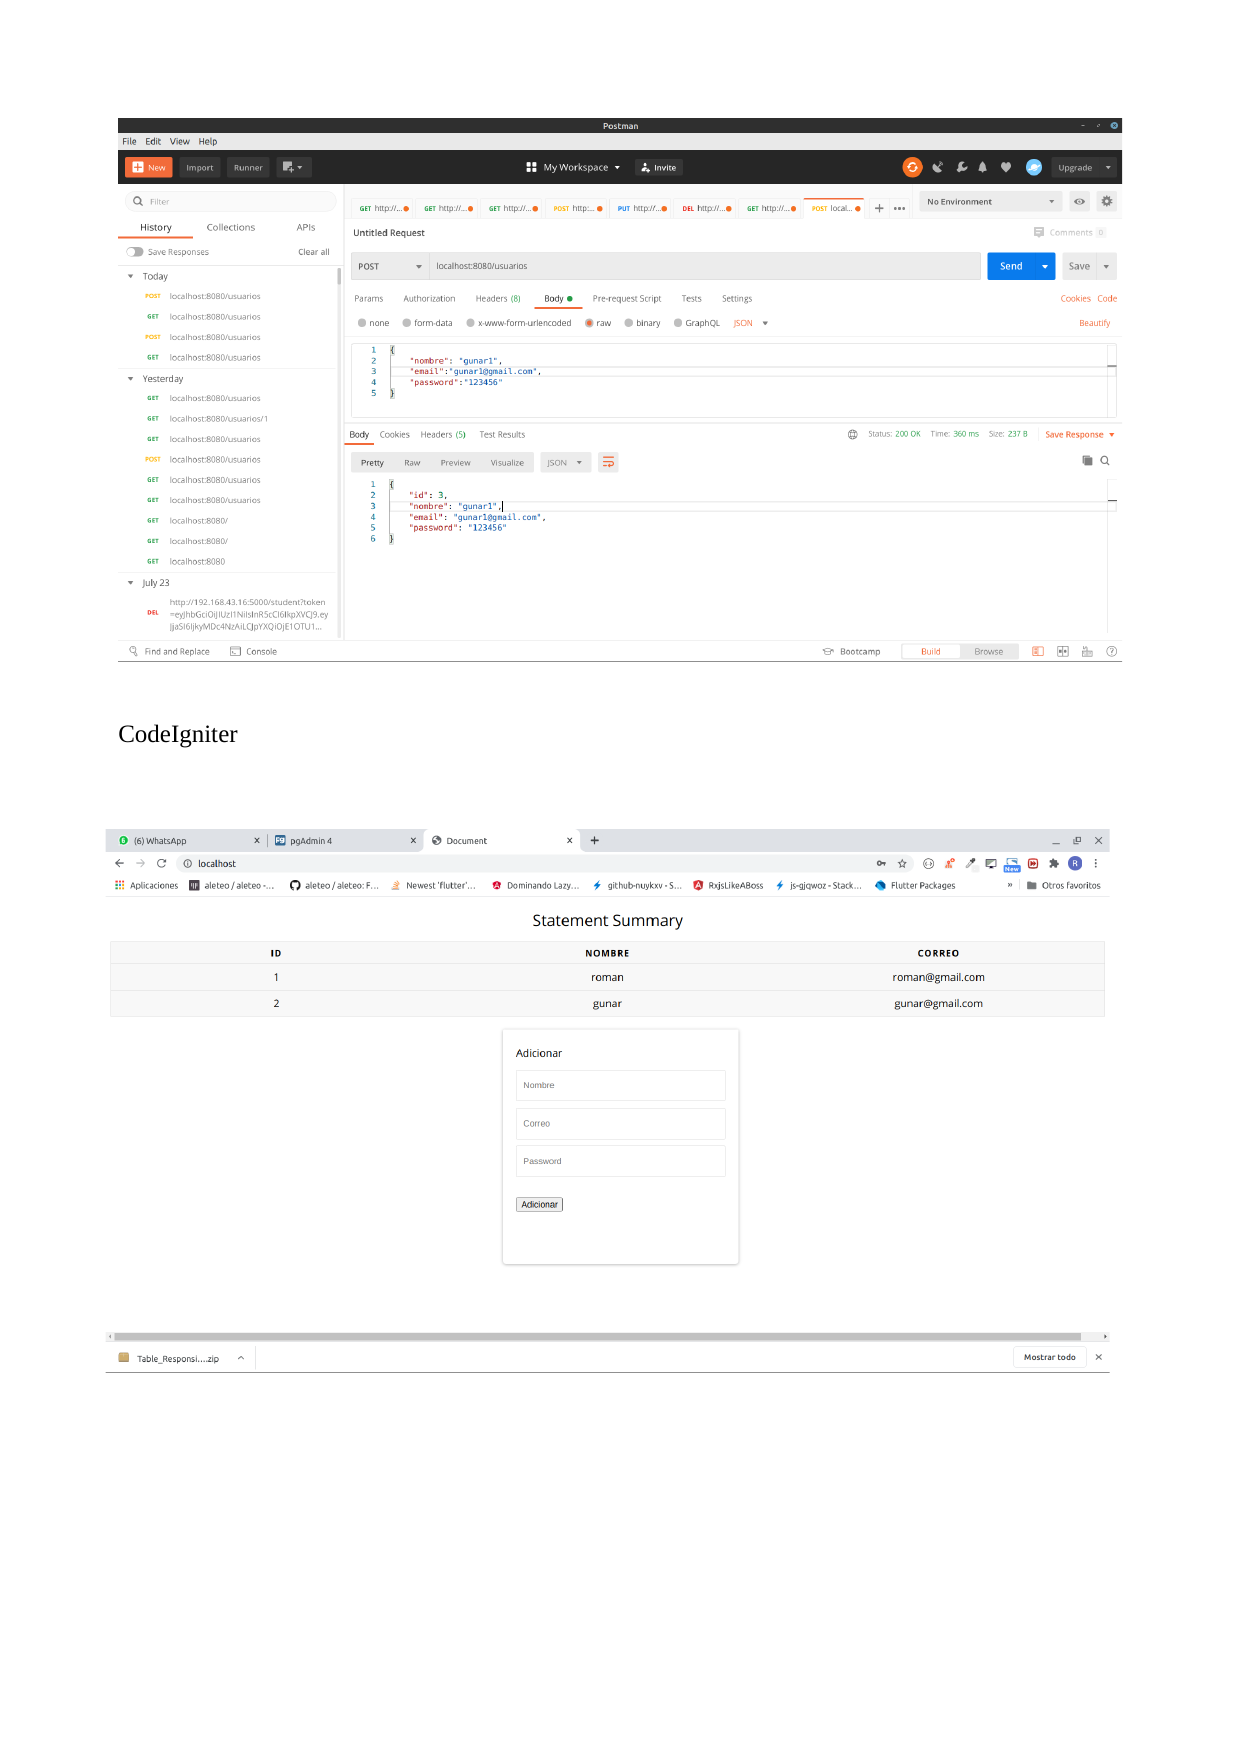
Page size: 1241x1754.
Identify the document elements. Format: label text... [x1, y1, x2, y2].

text CodeIgniter [118, 719, 1122, 748]
picture [118, 118, 1123, 662]
picture [105, 829, 1110, 1373]
